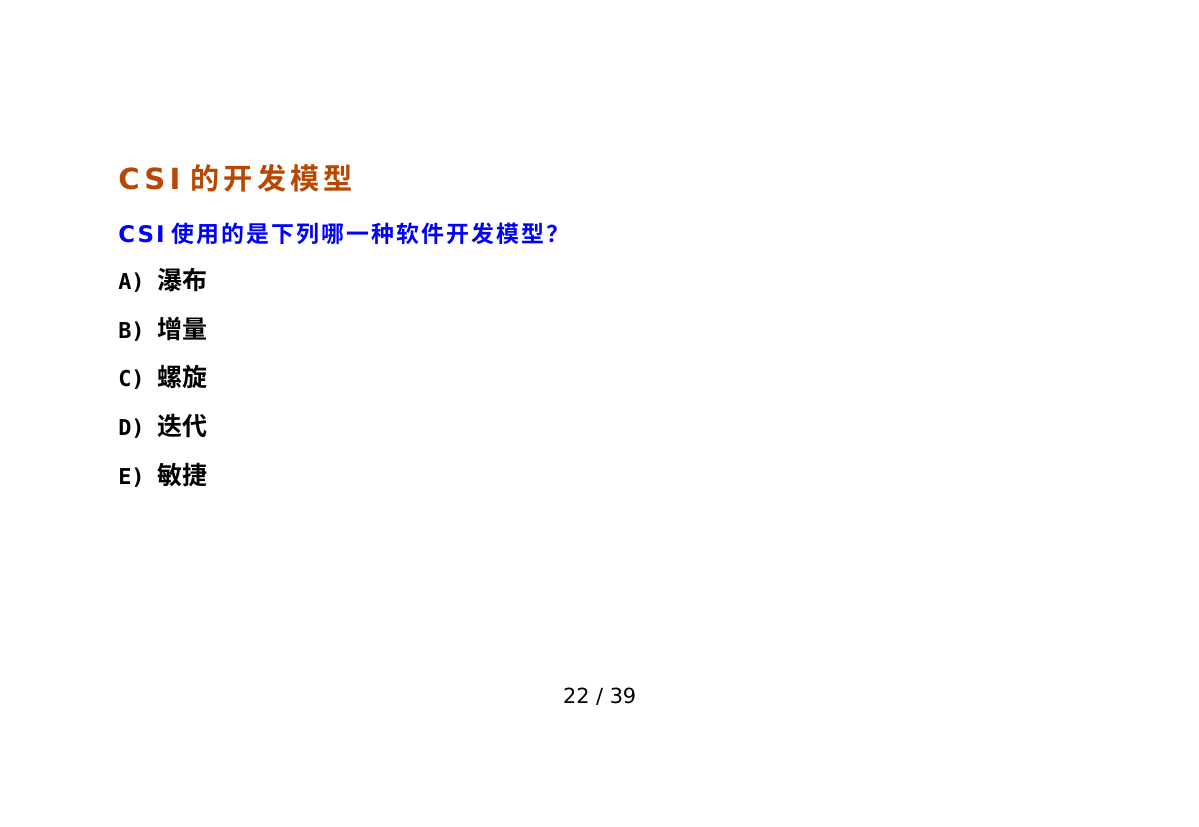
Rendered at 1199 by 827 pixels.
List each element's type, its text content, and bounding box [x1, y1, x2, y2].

list B) 增量 [118, 309, 1081, 345]
title CSI的开发模型 [118, 155, 1081, 198]
list D) 迭代 [118, 407, 1081, 443]
list C) 螺旋 [118, 358, 1081, 394]
list A) 瀑布 [118, 260, 1081, 297]
text CSI使用的是下列哪一种软件开发模型？ [118, 215, 1081, 249]
list E) 敏捷 [118, 455, 1081, 492]
